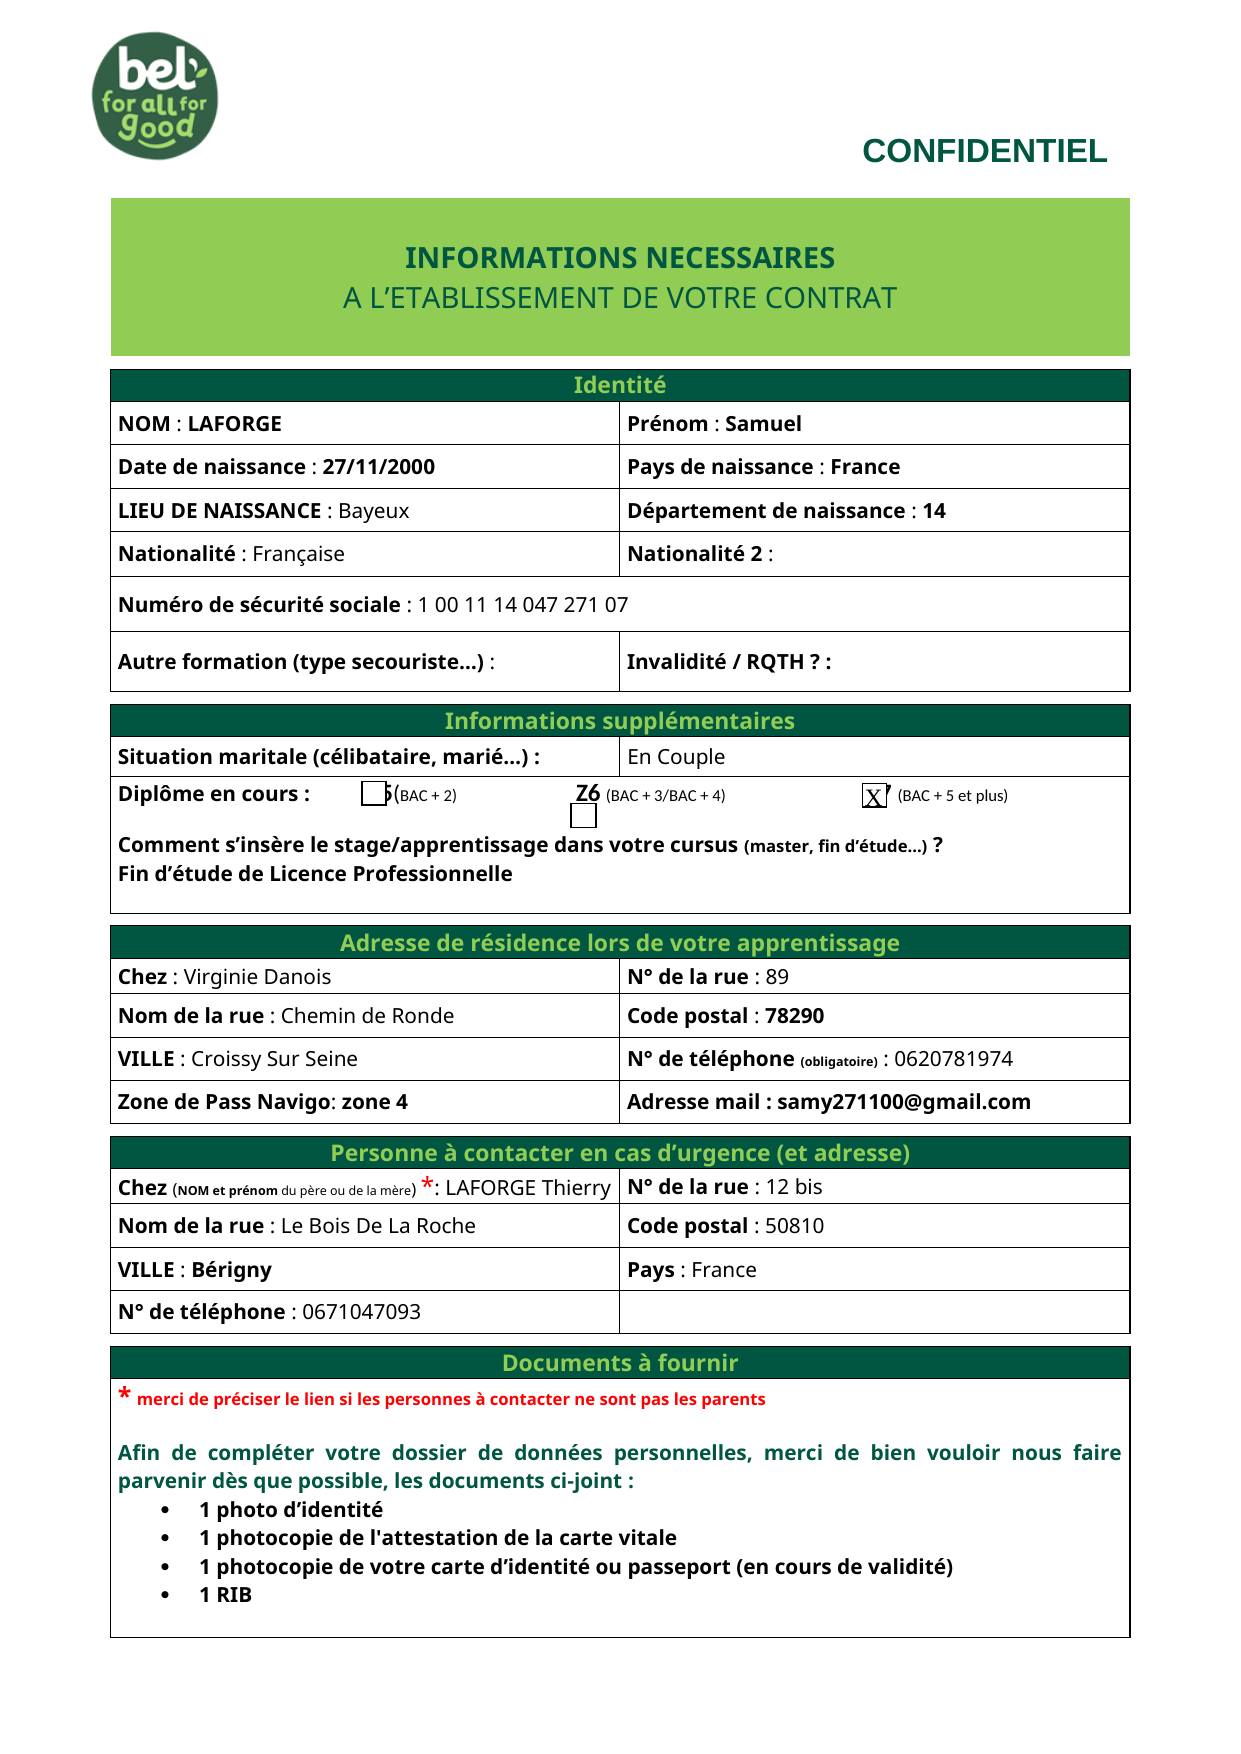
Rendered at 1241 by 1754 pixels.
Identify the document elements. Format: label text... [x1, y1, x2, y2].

table_cell * merci de préciser le lien si les personnes à contacter ne sont pas les parents Afin de compléter votre dossier de données personnelles, merci de bien vouloir nous faire parvenir dès que possible, les documents ci-joint : 1 photo d’identité 1 photocopie de l'attestation de la carte vitale 1 photocopie de votre carte d’identité ou passeport (en cours de validité) 1 RIB [111, 1379, 1129, 1637]
table_cell Nom de la rue : Chemin de Ronde [111, 994, 619, 1037]
table_cell N° de téléphone (obligatoire) : 0620781974 [620, 1038, 1129, 1080]
table_cell Date de naissance : 27/11/2000 [111, 445, 619, 488]
table_cell En Couple [620, 737, 1129, 776]
table_cell [620, 1291, 1129, 1333]
table_cell Pays : France [620, 1248, 1129, 1290]
table_cell N° de téléphone : 0671047093 [111, 1291, 619, 1333]
table_cell Prénom : Samuel [620, 402, 1129, 444]
table_header Adresse de résidence lors de votre apprentissage [111, 926, 1129, 958]
table_cell Code postal : 78290 [620, 994, 1129, 1037]
table_cell VILLE : Bérigny [111, 1248, 619, 1290]
table_cell Adresse mail : samy271100@gmail.com [620, 1081, 1129, 1122]
table_cell LIEU DE NAISSANCE : Bayeux [111, 489, 619, 531]
table_cell Nationalité 2 : [620, 532, 1129, 576]
table_cell Invalidité / RQTH ? : [620, 632, 1129, 691]
table_header Informations supplémentaires [111, 705, 1129, 736]
table_cell Nationalité : Française [111, 532, 619, 576]
table_cell NOM : LAFORGE [111, 402, 619, 444]
table_cell Chez (NOM et prénom du père ou de la mère) *: LAFORGE Thierry [111, 1169, 619, 1203]
table_header Personne à contacter en cas d’urgence (et adresse) [111, 1137, 1129, 1168]
table_header Identité [111, 370, 1129, 401]
table_cell Pays de naissance : France [620, 445, 1129, 488]
table_cell Nom de la rue : Le Bois De La Roche [111, 1204, 619, 1247]
picture [89, 29, 221, 163]
table_header INFORMATIONS NECESSAIRES A L’ETABLISSEMENT DE VOTRE CONTRAT [111, 198, 1130, 356]
table_cell Diplôme en cours : Z5(BAC + 2) Z6 (BAC + 3/BAC + 4) Z7 (BAC + 5 et plus) Comment s’insère le stage/apprentissage dans votre cursus (master, fin d’étude…) ? Fin d’étude de Licence Professionnelle [111, 777, 1129, 912]
table_cell VILLE : Croissy Sur Seine [111, 1038, 619, 1080]
table_cell Autre formation (type secouriste…) : [111, 632, 619, 691]
table_cell Chez : Virginie Danois [111, 959, 619, 993]
table_cell Département de naissance : 14 [620, 489, 1129, 531]
table_cell N° de la rue : 12 bis [620, 1169, 1129, 1203]
table_cell N° de la rue : 89 [620, 959, 1129, 993]
table_cell Zone de Pass Navigo: zone 4 [111, 1081, 619, 1122]
table_cell Code postal : 50810 [620, 1204, 1129, 1247]
table_cell Numéro de sécurité sociale : 1 00 11 14 047 271 07 [111, 577, 1129, 631]
table_header Documents à fournir [111, 1347, 1129, 1378]
table_cell Situation maritale (célibataire, marié…) : [111, 737, 619, 776]
